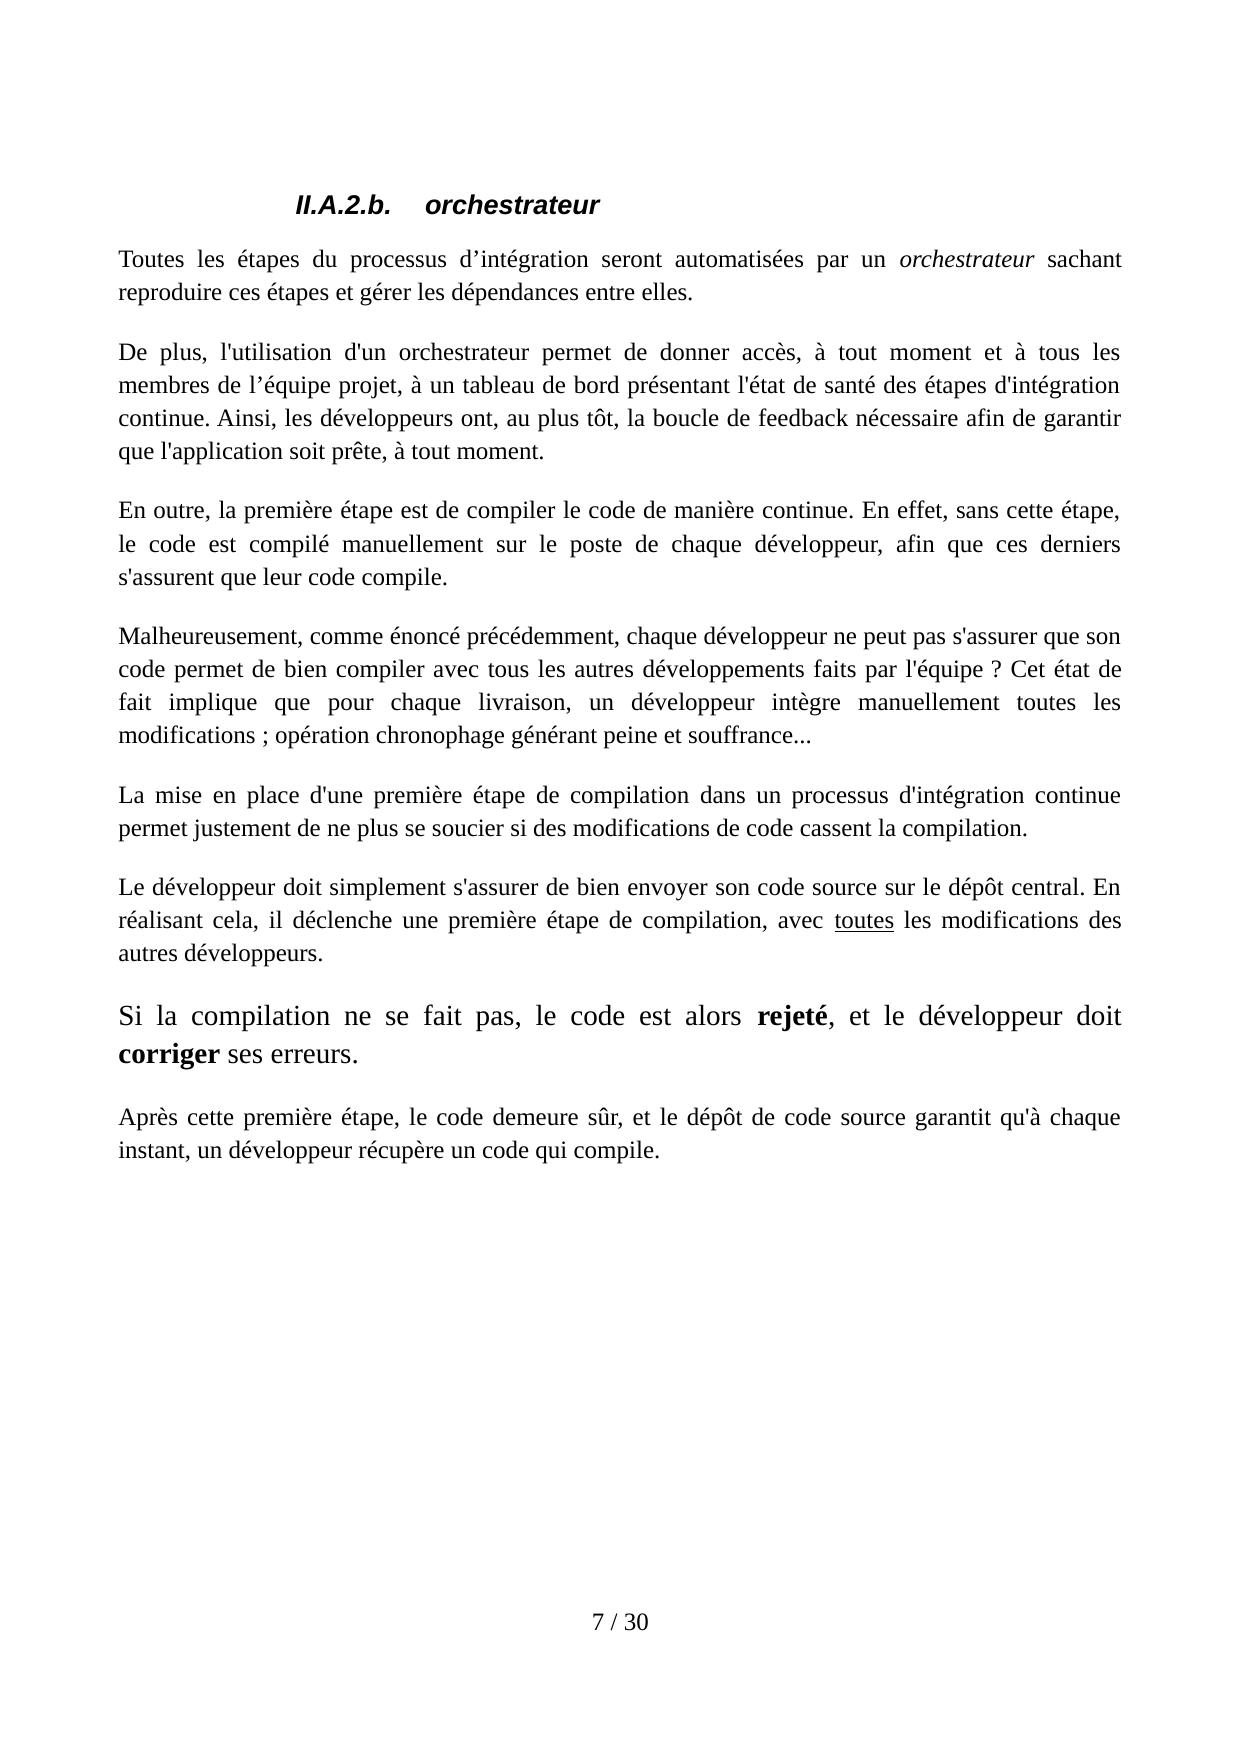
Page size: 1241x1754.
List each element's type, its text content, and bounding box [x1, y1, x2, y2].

text Malheureusement, comme énoncé précédemment, chaque développeur ne peut pas s'assurer que son code permet de bien compiler avec tous les autres développements faits par l'équipe ? Cet état de fait implique que pour chaque livraison, un développeur intègre manuellement toutes les modifications ; opération chronophage générant peine et souffrance... [118, 621, 1122, 749]
text Après cette première étape, le code demeure sûr, et le dépôt de code source garantit qu'à chaque instant, un développeur récupère un code qui compile. [118, 1102, 1122, 1163]
text De plus, l'utilisation d'un orchestrateur permet de donner accès, à tout moment et à tous les membres de l’équipe projet, à un tableau de bord présentant l'état de santé des étapes d'intégration continue. Ainsi, les développeurs ont, au plus tôt, la boucle de feedback nécessaire afin de garantir que l'application soit prête, à tout moment. [118, 337, 1122, 465]
subtitle orchestrateur [118, 189, 1122, 220]
text Si la compilation ne se fait pas, le code est alors rejeté, et le développeur doit corriger ses erreurs. [118, 998, 1122, 1070]
text Toutes les étapes du processus d’intégration seront automatisées par un orchestrateur sachant reproduire ces étapes et gérer les dépendances entre elles. [118, 244, 1122, 306]
text Le développeur doit simplement s'assurer de bien envoyer son code source sur le dépôt central. En réalisant cela, il déclenche une première étape de compilation, avec toutes les modifications des autres développeurs. [118, 872, 1122, 967]
text La mise en place d'une première étape de compilation dans un processus d'intégration continue permet justement de ne plus se soucier si des modifications de code cassent la compilation. [118, 780, 1122, 842]
text En outre, la première étape est de compiler le code de manière continue. En effet, sans cette étape, le code est compilé manuellement sur le poste de chaque développeur, afin que ces derniers s'assurent que leur code compile. [118, 496, 1122, 590]
